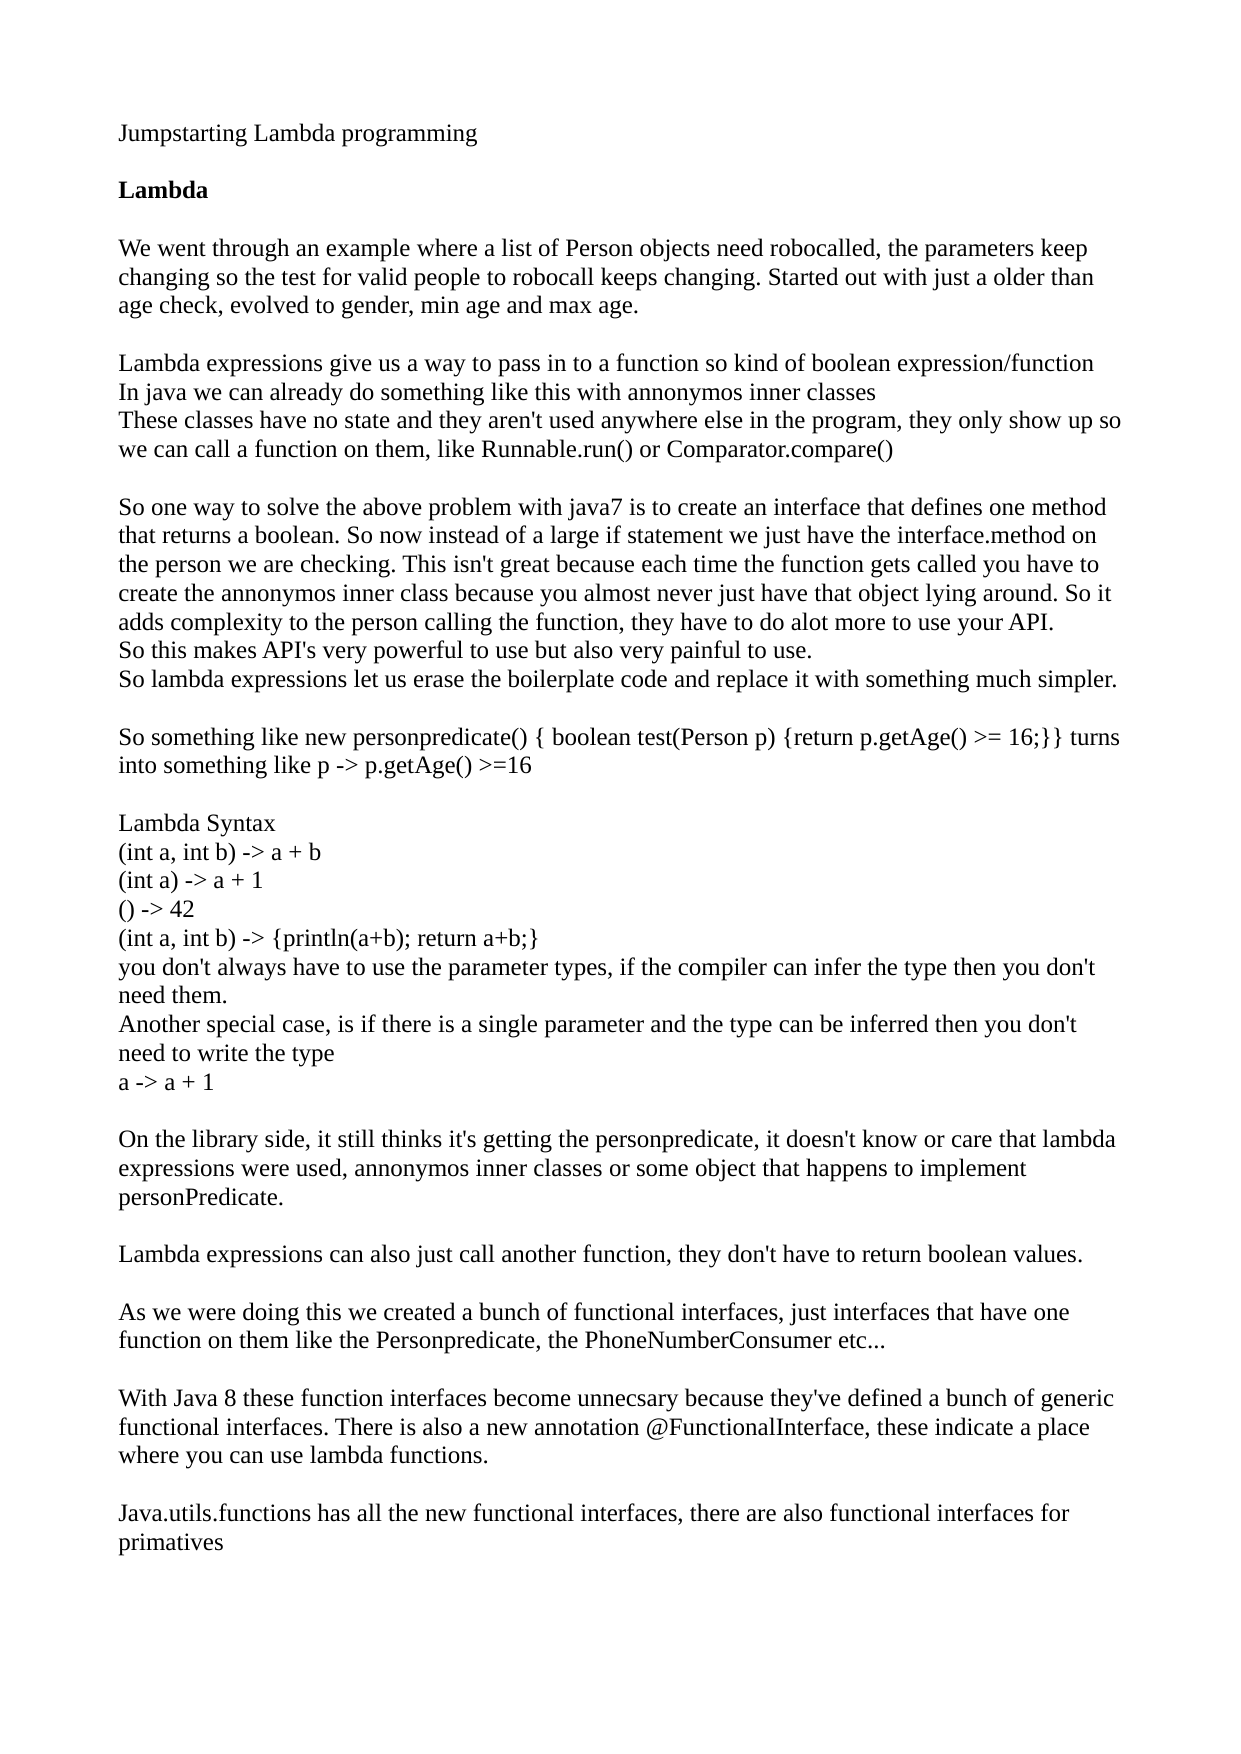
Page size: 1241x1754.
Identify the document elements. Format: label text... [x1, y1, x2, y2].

text Java.utils.functions has all the new functional interfaces, there are also functional interfaces for primatives [118, 1498, 1122, 1556]
text So this makes API's very powerful to use but also very painful to use. [118, 636, 1122, 664]
text So one way to solve the above problem with java7 is to create an interface that defines one method that returns a boolean. So now instead of a large if statement we just have the interface.method on the person we are checking. This isn't great because each time the function gets called you have to create the annonymos inner class because you almost never just have that object lying around. So it adds complexity to the person calling the function, they have to do alot more to use your API. [118, 492, 1122, 636]
text Lambda [118, 176, 1122, 204]
text () -> 42 [118, 894, 1122, 923]
text (int a, int b) -> a + b [118, 837, 1122, 866]
text So lambda expressions let us erase the boilerplate code and replace it with something much simpler. [118, 664, 1122, 693]
text With Java 8 these function interfaces become unnecsary because they've defined a bunch of generic functional interfaces. There is also a new annotation @FunctionalInterface, these indicate a place where you can use lambda functions. [118, 1383, 1122, 1469]
text In java we can already do something like this with annonymos inner classes [118, 377, 1122, 406]
text So something like new personpredicate() { boolean test(Person p) {return p.getAge() >= 16;}} turns into something like p -> p.getAge() >=16 [118, 722, 1122, 779]
text Another special case, is if there is a single parameter and the type can be inferred then you don't need to write the type [118, 1009, 1122, 1067]
text As we were doing this we created a bunch of functional interfaces, just interfaces that have one function on them like the Personpredicate, the PhoneNumberConsumer etc... [118, 1297, 1122, 1354]
text Lambda expressions give us a way to pass in to a function so kind of boolean expression/function [118, 348, 1122, 377]
text (int a) -> a + 1 [118, 866, 1122, 894]
text a -> a + 1 [118, 1067, 1122, 1096]
text Lambda Syntax [118, 808, 1122, 837]
text We went through an example where a list of Person objects need robocalled, the parameters keep changing so the test for valid people to robocall keeps changing. Started out with just a older than age check, evolved to gender, min age and max age. [118, 233, 1122, 319]
text On the library side, it still thinks it's getting the personpredicate, it doesn't know or care that lambda expressions were used, annonymos inner classes or some object that happens to implement personPredicate. [118, 1124, 1122, 1211]
text Lambda expressions can also just call another function, they don't have to return boolean values. [118, 1239, 1122, 1268]
text (int a, int b) -> {println(a+b); return a+b;} [118, 923, 1122, 952]
text Jumpstarting Lambda programming [118, 118, 1122, 147]
text you don't always have to use the parameter types, if the compiler can infer the type then you don't need them. [118, 952, 1122, 1009]
text These classes have no state and they aren't used anywhere else in the program, they only show up so we can call a function on them, like Runnable.run() or Comparator.compare() [118, 406, 1122, 463]
